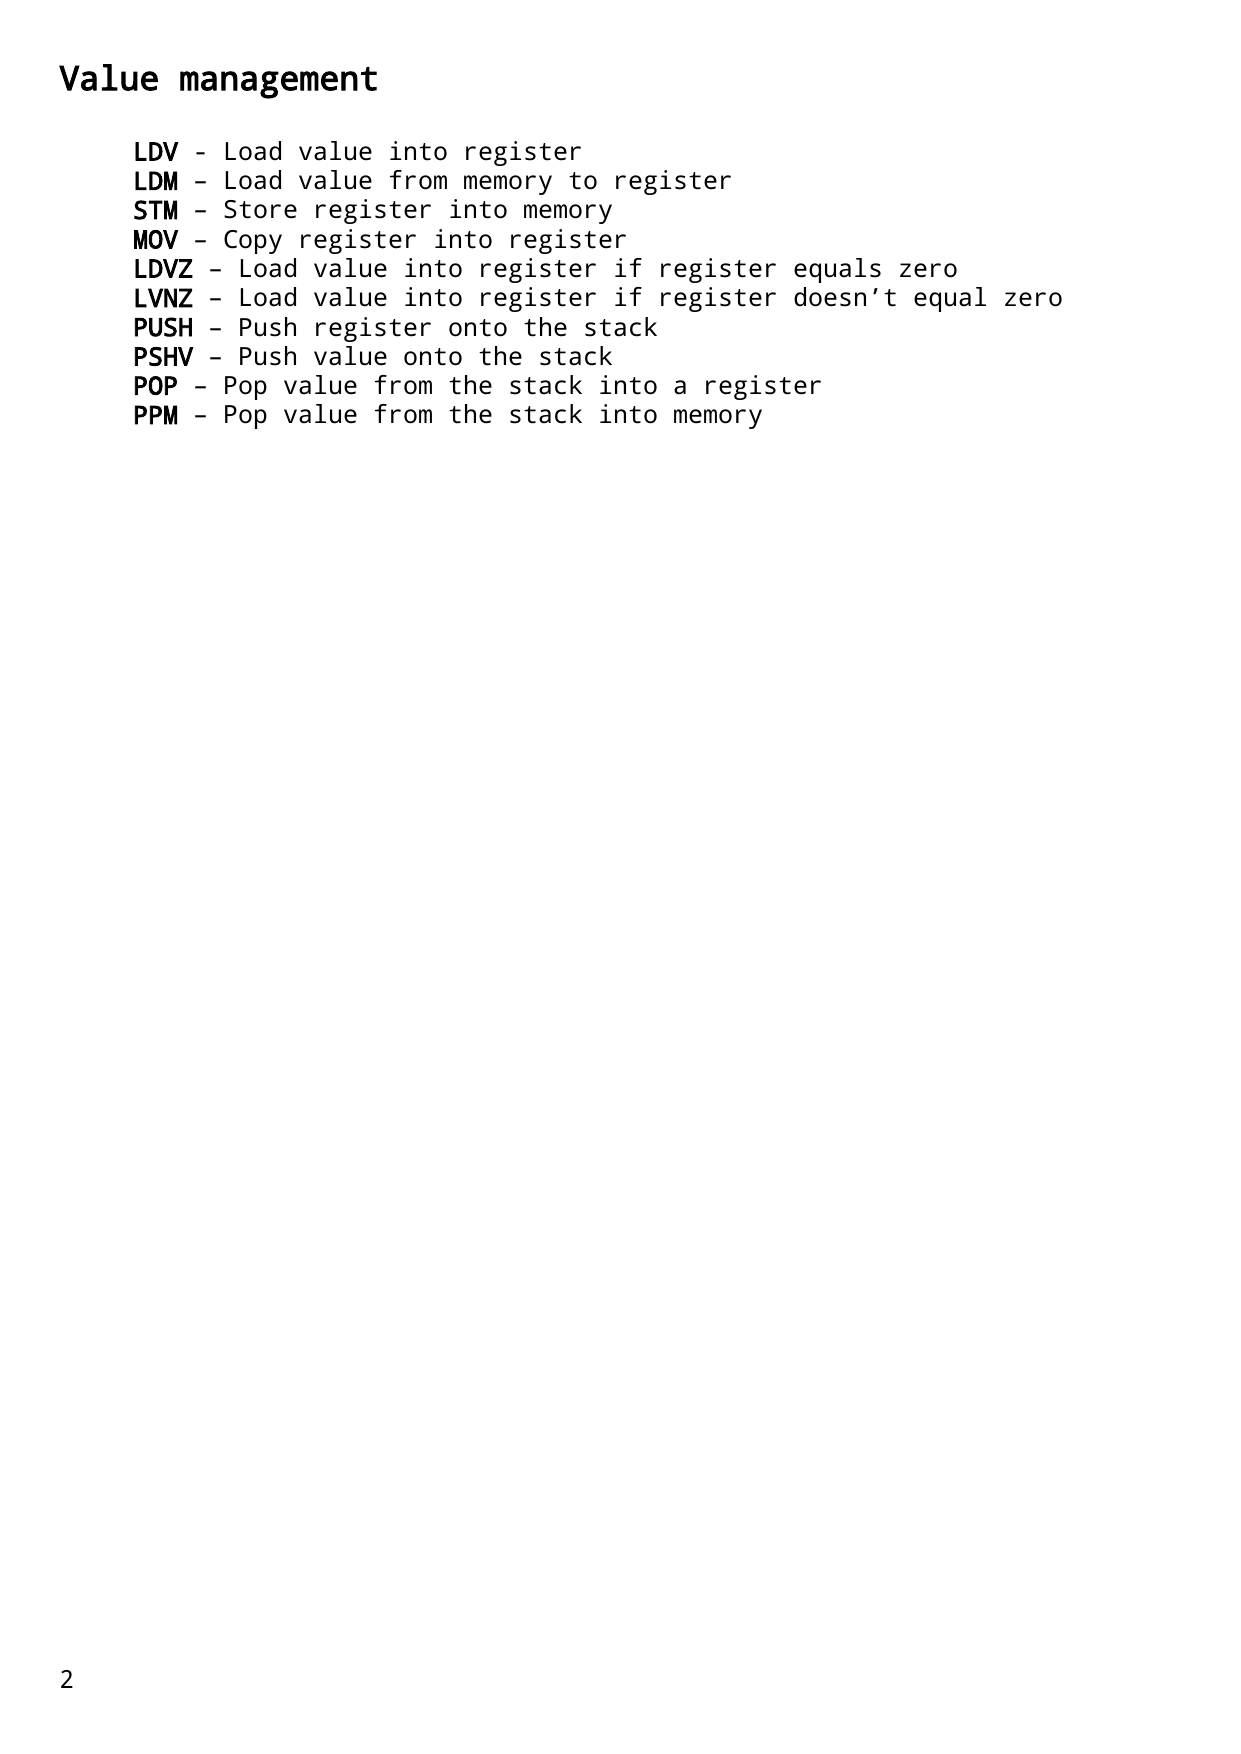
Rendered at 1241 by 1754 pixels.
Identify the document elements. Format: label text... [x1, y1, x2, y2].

text STM – Store register into memory [59, 196, 1181, 225]
text PPM – Pop value from the stack into memory [59, 401, 1181, 430]
text LDVZ – Load value into register if register equals zero [59, 254, 1181, 283]
text POP – Pop value from the stack into a register [59, 371, 1181, 401]
text LVNZ – Load value into register if register doesn’t equal zero [59, 283, 1181, 313]
text PUSH – Push register onto the stack [59, 313, 1181, 342]
text Value management [59, 59, 1181, 98]
text LDM – Load value from memory to register [59, 166, 1181, 196]
text MOV – Copy register into register [59, 225, 1181, 254]
text PSHV – Push value onto the stack [59, 342, 1181, 371]
text LDV - Load value into register [59, 137, 1181, 166]
